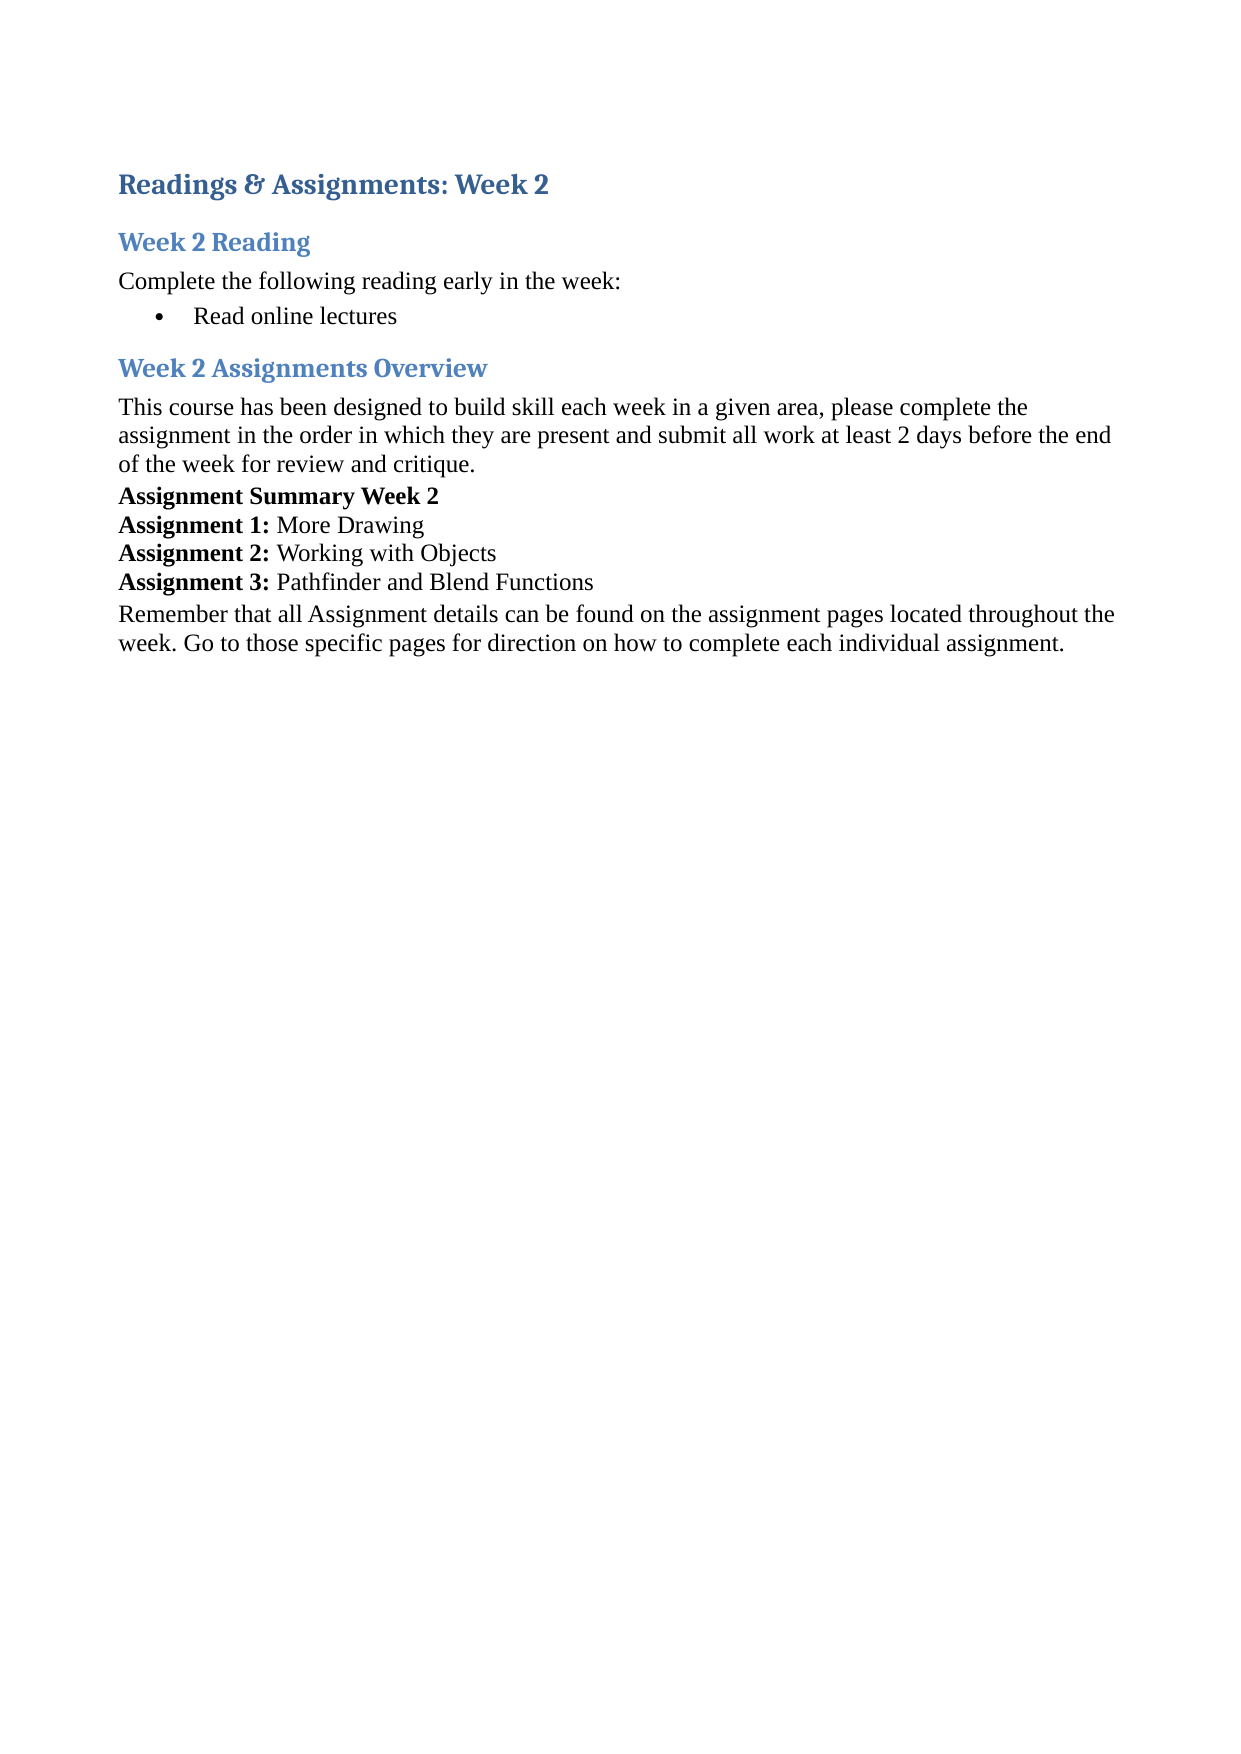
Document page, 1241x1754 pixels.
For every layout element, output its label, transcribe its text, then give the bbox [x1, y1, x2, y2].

text Remember that all Assignment details can be found on the assignment pages located throughout the week. Go to those specific pages for direction on how to complete each individual assignment. [118, 599, 1122, 656]
table_cell Assignment 1: More Drawing [118, 510, 718, 538]
subtitle Week 2 Assignments Overview [118, 353, 1122, 384]
table_cell Assignment 3: Pathfinder and Blend Functions [118, 567, 718, 596]
text This course has been designed to build skill each week in a given area, please complete the assignment in the order in which they are present and submit all work at least 2 days before the end of the week for review and critique. [118, 392, 1122, 478]
table_header Assignment Summary Week 2 [118, 481, 718, 510]
subtitle Readings & Assignments: Week 2 [118, 168, 1122, 202]
subtitle Week 2 Reading [118, 227, 1122, 259]
list Read online lectures [156, 301, 1122, 329]
table_cell Assignment 2: Working with Objects [118, 539, 718, 567]
text Complete the following reading early in the week: [118, 266, 1122, 295]
